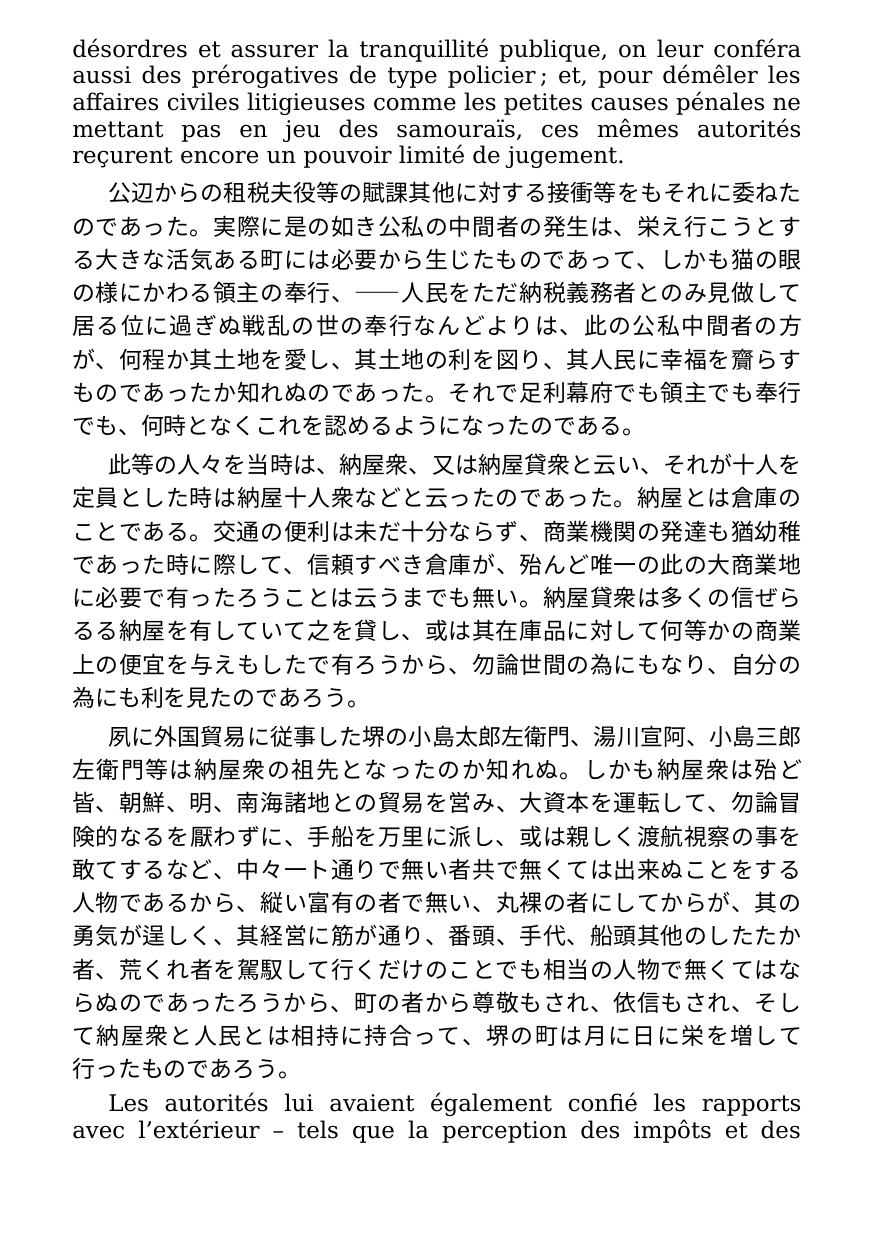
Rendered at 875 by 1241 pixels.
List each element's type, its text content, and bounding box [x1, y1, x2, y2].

text 公辺からの租税夫役等の賦課其他に対する接衝等をもそれに委ねたのであった。実際に是の如き公私の中間者の発生は、栄え行こうとする大きな活気ある町には必要から生じたものであって、しかも猫の眼の様にかわる領主の奉行、――人民をただ納税義務者とのみ見做して居る位に過ぎぬ戦乱の世の奉行なんどよりは、此の公私中間者の方が、何程か其土地を愛し、其土地の利を図り、其人民に幸福を齎らすものであったか知れぬのであった。それで足利幕府でも領主でも奉行でも、何時となくこれを認めるようになったのである。 [72, 175, 802, 441]
text 此等の人々を当時は、納屋衆、又は納屋貸衆と云い、それが十人を定員とした時は納屋十人衆などと云ったのであった。納屋とは倉庫のことである。交通の便利は未だ十分ならず、商業機関の発達も猶幼稚であった時に際して、信頼すべき倉庫が、殆んど唯一の此の大商業地に必要で有ったろうことは云うまでも無い。納屋貸衆は多くの信ぜらるる納屋を有していて之を貸し、或は其在庫品に対して何等かの商業上の便宜を与えもしたで有ろうから、勿論世間の為にもなり、自分の為にも利を見たのであろう。 [72, 447, 802, 713]
text désordres et assurer la tranquillité publique, on leur conféra aussi des prérogatives de type policier ; et, pour démêler les affaires civiles litigieuses comme les petites causes pénales ne mettant pas en jeu des samouraïs, ces mêmes autorités reçurent encore un pouvoir limité de jugement. [72, 36, 802, 169]
text 夙に外国貿易に従事した堺の小島太郎左衛門、湯川宣阿、小島三郎左衛門等は納屋衆の祖先となったのか知れぬ。しかも納屋衆は殆ど皆、朝鮮、明、南海諸地との貿易を営み、大資本を運転して、勿論冒険的なるを厭わずに、手船を万里に派し、或は親しく渡航視察の事を敢てするなど、中々一ト通りで無い者共で無くては出来ぬことをする人物であるから、縦い富有の者で無い、丸裸の者にしてからが、其の勇気が逞しく、其経営に筋が通り、番頭、手代、船頭其他のしたたか者、荒くれ者を駕馭して行くだけのことでも相当の人物で無くてはならぬのであったろうから、町の者から尊敬もされ、依信もされ、そして納屋衆と人民とは相持に持合って、堺の町は月に日に栄を増して行ったものであろう。 [72, 719, 802, 1084]
text Les autorités lui avaient également confié les rapports avec l’extérieur – tels que la perception des impôts et des [72, 1090, 802, 1144]
